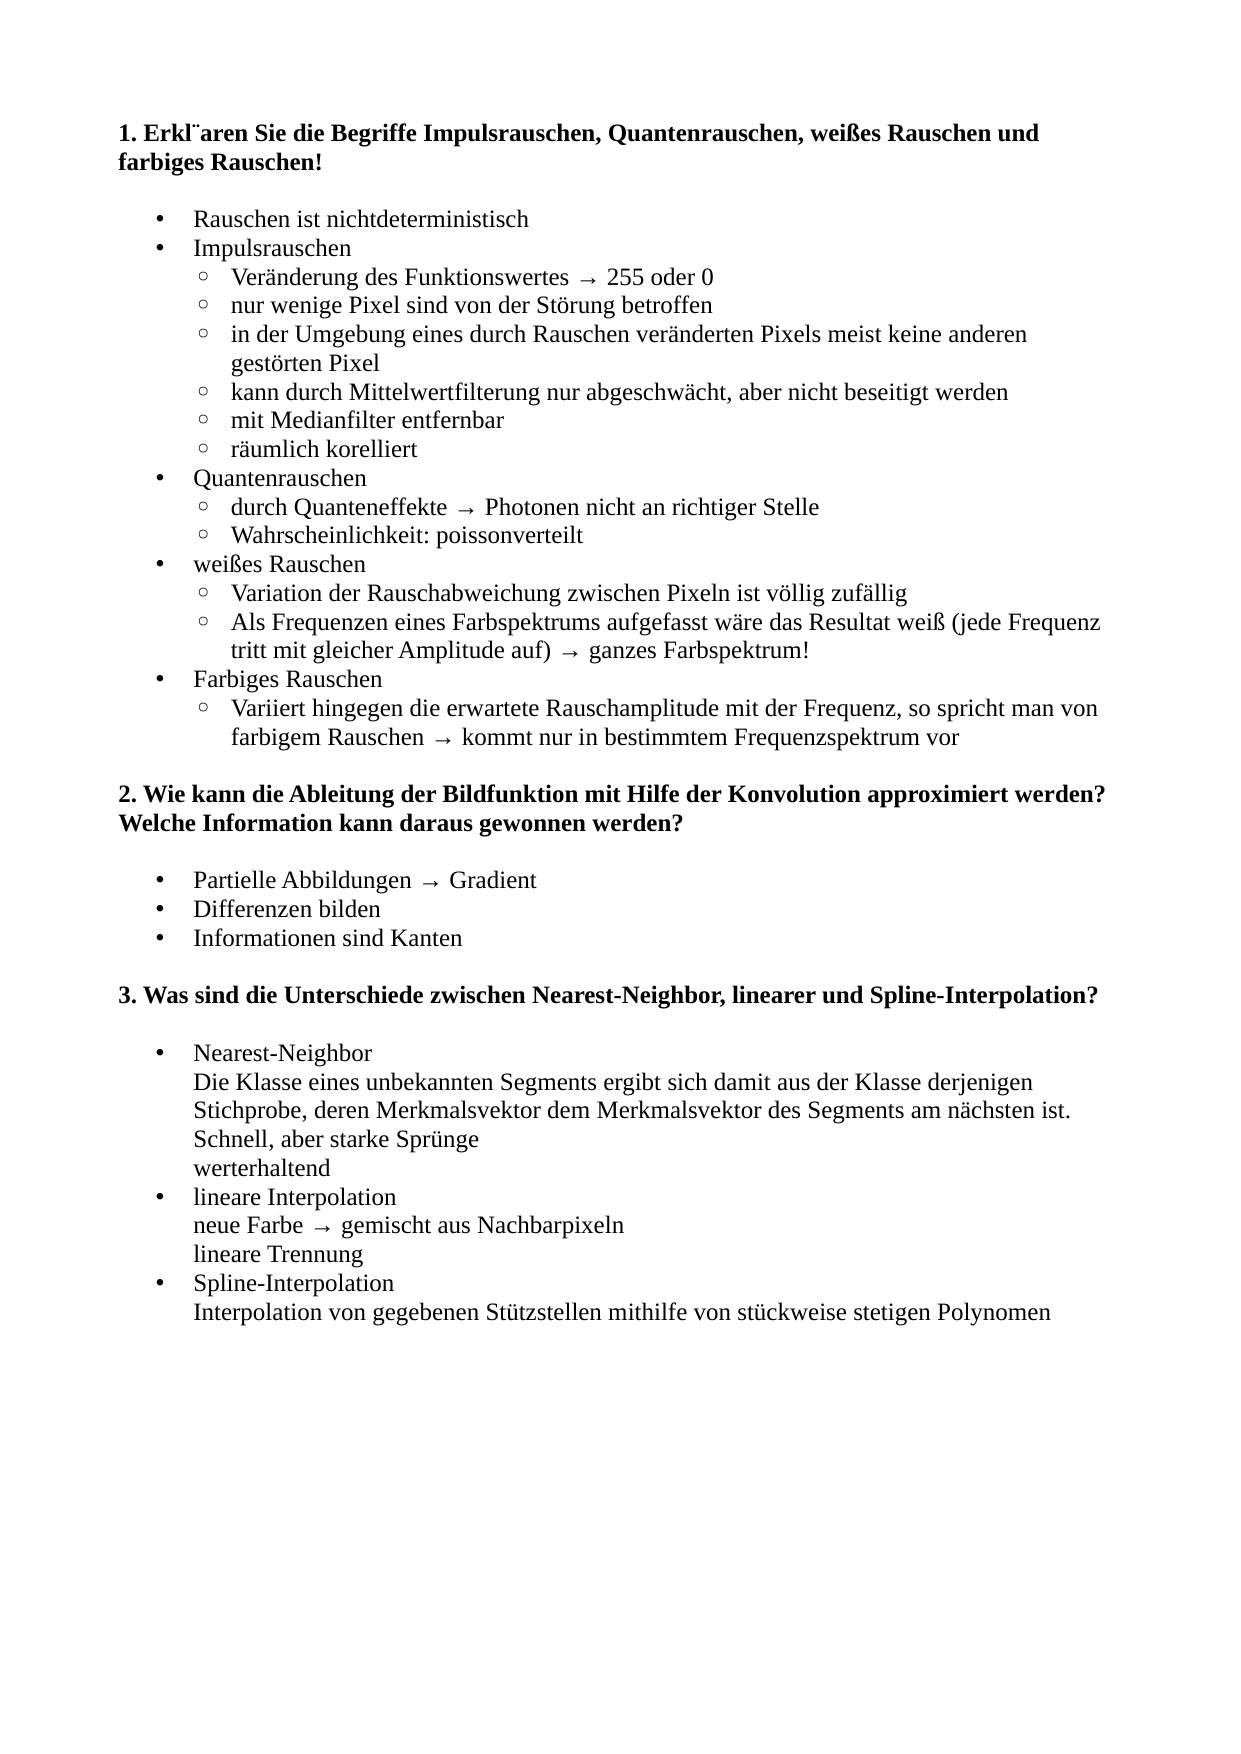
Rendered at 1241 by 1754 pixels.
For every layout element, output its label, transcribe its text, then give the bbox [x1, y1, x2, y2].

list Impulsrauschen [156, 233, 1122, 262]
list Differenzen bilden [156, 894, 1122, 923]
text 3. Was sind die Unterschiede zwischen Nearest-Neighbor, linearer und Spline-Interpolation? [118, 981, 1122, 1009]
text 1. Erkl¨aren Sie die Begriffe Impulsrauschen, Quantenrauschen, weißes Rauschen und farbiges Rauschen! [118, 118, 1122, 176]
list Spline-Interpolation Interpolation von gegebenen Stützstellen mithilfe von stückweise stetigen Polynomen [156, 1268, 1122, 1354]
list weißes Rauschen [156, 549, 1122, 578]
list Partielle Abbildungen → Gradient [156, 866, 1122, 894]
list Nearest-Neighbor [156, 1038, 1122, 1067]
list lineare Interpolation neue Farbe → gemischt aus Nachbarpixeln lineare Trennung [156, 1182, 1122, 1268]
list Informationen sind Kanten [156, 923, 1122, 952]
list Die Klasse eines unbekannten Segments ergibt sich damit aus der Klasse derjenigen Stichprobe, deren Merkmalsvektor dem Merkmalsvektor des Segments am nächsten ist. Schnell, aber starke Sprünge werterhaltend [156, 1067, 1122, 1182]
list Variation der Rauschabweichung zwischen Pixeln ist völlig zufällig [193, 578, 1122, 607]
list mit Medianfilter entfernbar [193, 406, 1122, 434]
list Variiert hingegen die erwartete Rauschamplitude mit der Frequenz, so spricht man von farbigem Rauschen → kommt nur in bestimmtem Frequenzspektrum vor [193, 693, 1122, 751]
list kann durch Mittelwertfilterung nur abgeschwächt, aber nicht beseitigt werden [193, 377, 1122, 406]
list Farbiges Rauschen [156, 664, 1122, 693]
text 2. Wie kann die Ableitung der Bildfunktion mit Hilfe der Konvolution approximiert werden? Welche Information kann daraus gewonnen werden? [118, 779, 1122, 837]
list Als Frequenzen eines Farbspektrums aufgefasst wäre das Resultat weiß (jede Frequenz tritt mit gleicher Amplitude auf) → ganzes Farbspektrum! [193, 607, 1122, 664]
list Quantenrauschen [156, 463, 1122, 492]
list durch Quanteneffekte → Photonen nicht an richtiger Stelle [193, 492, 1122, 521]
list nur wenige Pixel sind von der Störung betroffen [193, 291, 1122, 319]
list in der Umgebung eines durch Rauschen veränderten Pixels meist keine anderen gestörten Pixel [193, 319, 1122, 377]
list Rauschen ist nichtdeterministisch [156, 204, 1122, 233]
list Veränderung des Funktionswertes → 255 oder 0 [193, 262, 1122, 291]
list Wahrscheinlichkeit: poissonverteilt [193, 521, 1122, 549]
list räumlich korelliert [193, 434, 1122, 463]
